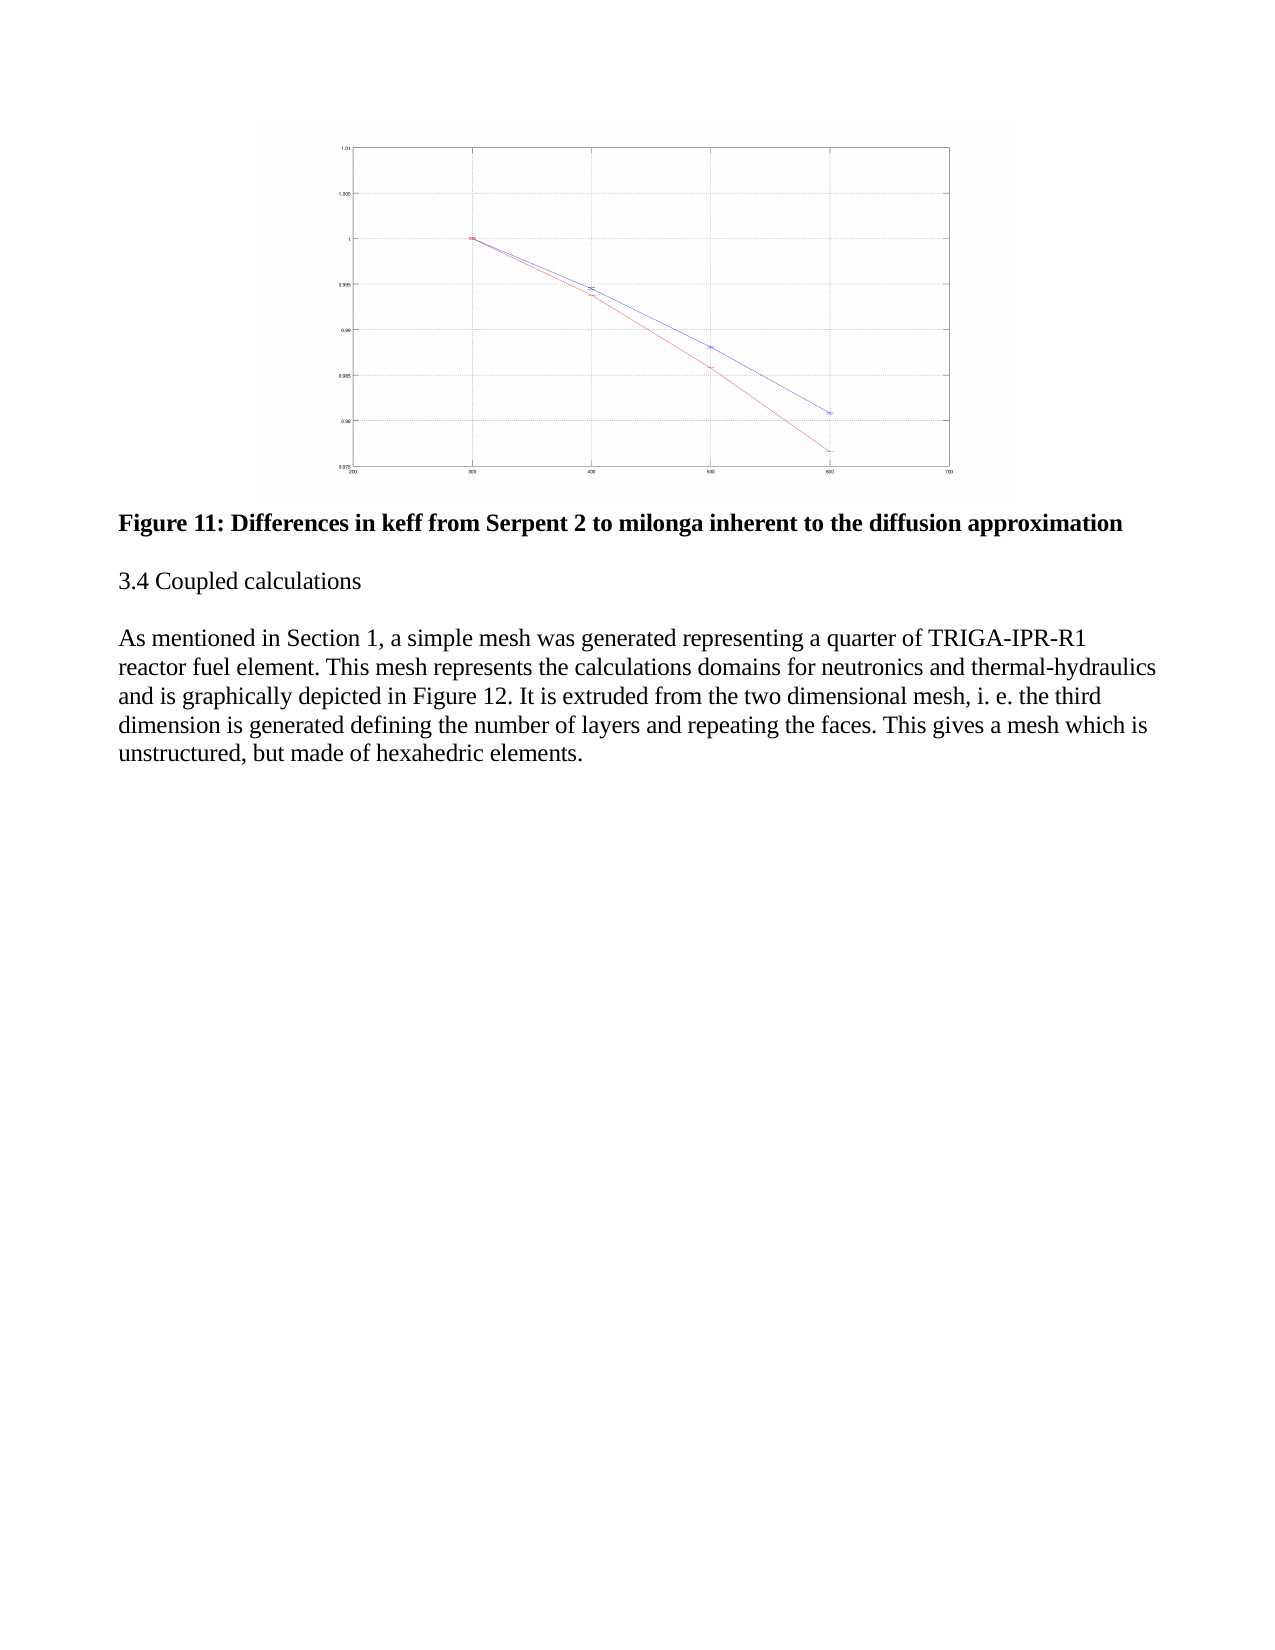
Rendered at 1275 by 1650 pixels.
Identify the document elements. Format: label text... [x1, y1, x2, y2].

text 3.4 Coupled calculations [118, 566, 1157, 595]
text As mentioned in Section 1, a simple mesh was generated representing a quarter of TRIGA-IPR-R1 reactor fuel element. This mesh represents the calculations domains for neutronics and thermal-hydraulics and is graphically depicted in Figure 12. It is extruded from the two dimensional mesh, i. e. the third dimension is generated defining the number of layers and repeating the faces. This gives a mesh which is unstructured, but made of hexahedric elements. [118, 623, 1157, 767]
picture [253, 118, 1022, 509]
text Figure 11: Differences in keff from Serpent 2 to milonga inherent to the diffusion approximation [118, 118, 1157, 537]
